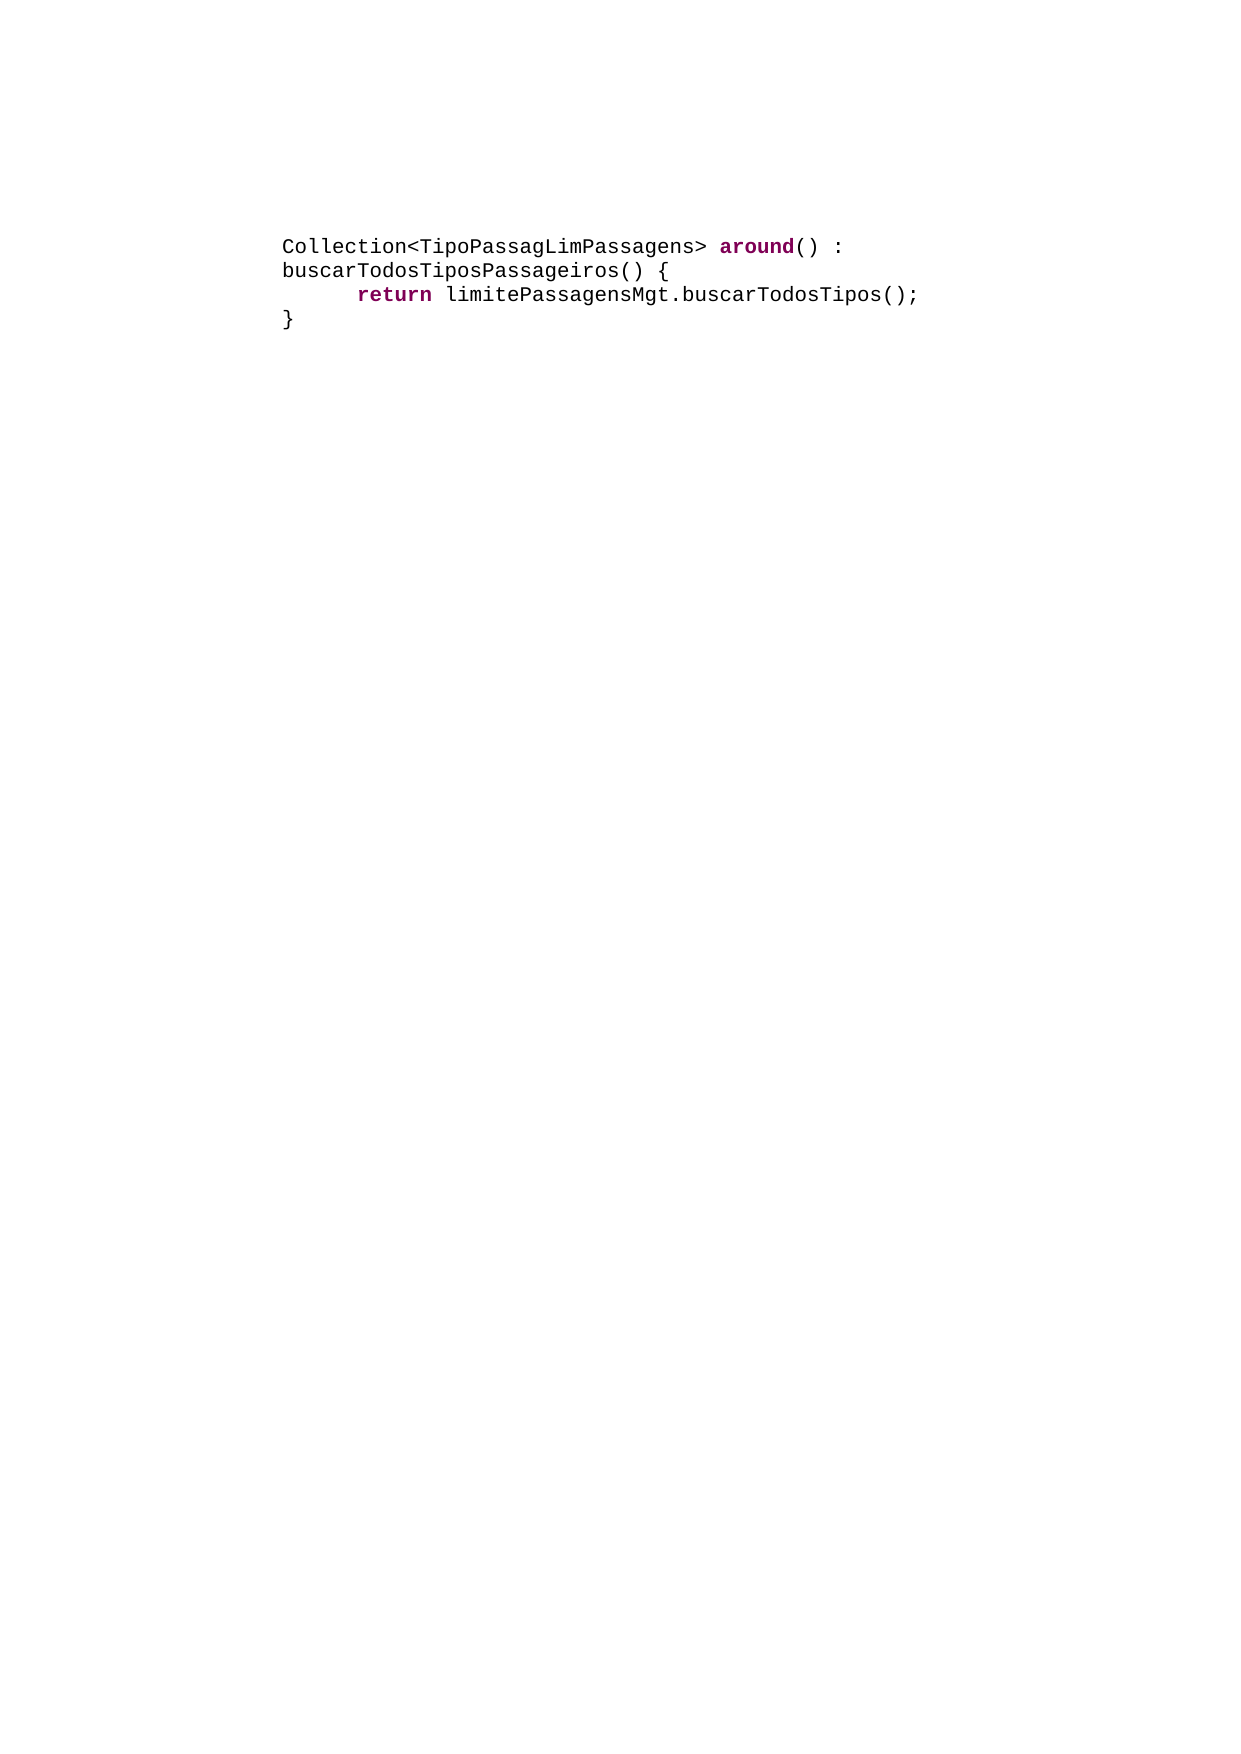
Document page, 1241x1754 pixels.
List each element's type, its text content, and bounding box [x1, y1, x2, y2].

text } [207, 308, 1122, 332]
text Collection<TipoPassagLimPassagens> around() : buscarTodosTiposPassageiros() { [207, 236, 1122, 284]
text return limitePassagensMgt.buscarTodosTipos(); [207, 284, 1122, 308]
